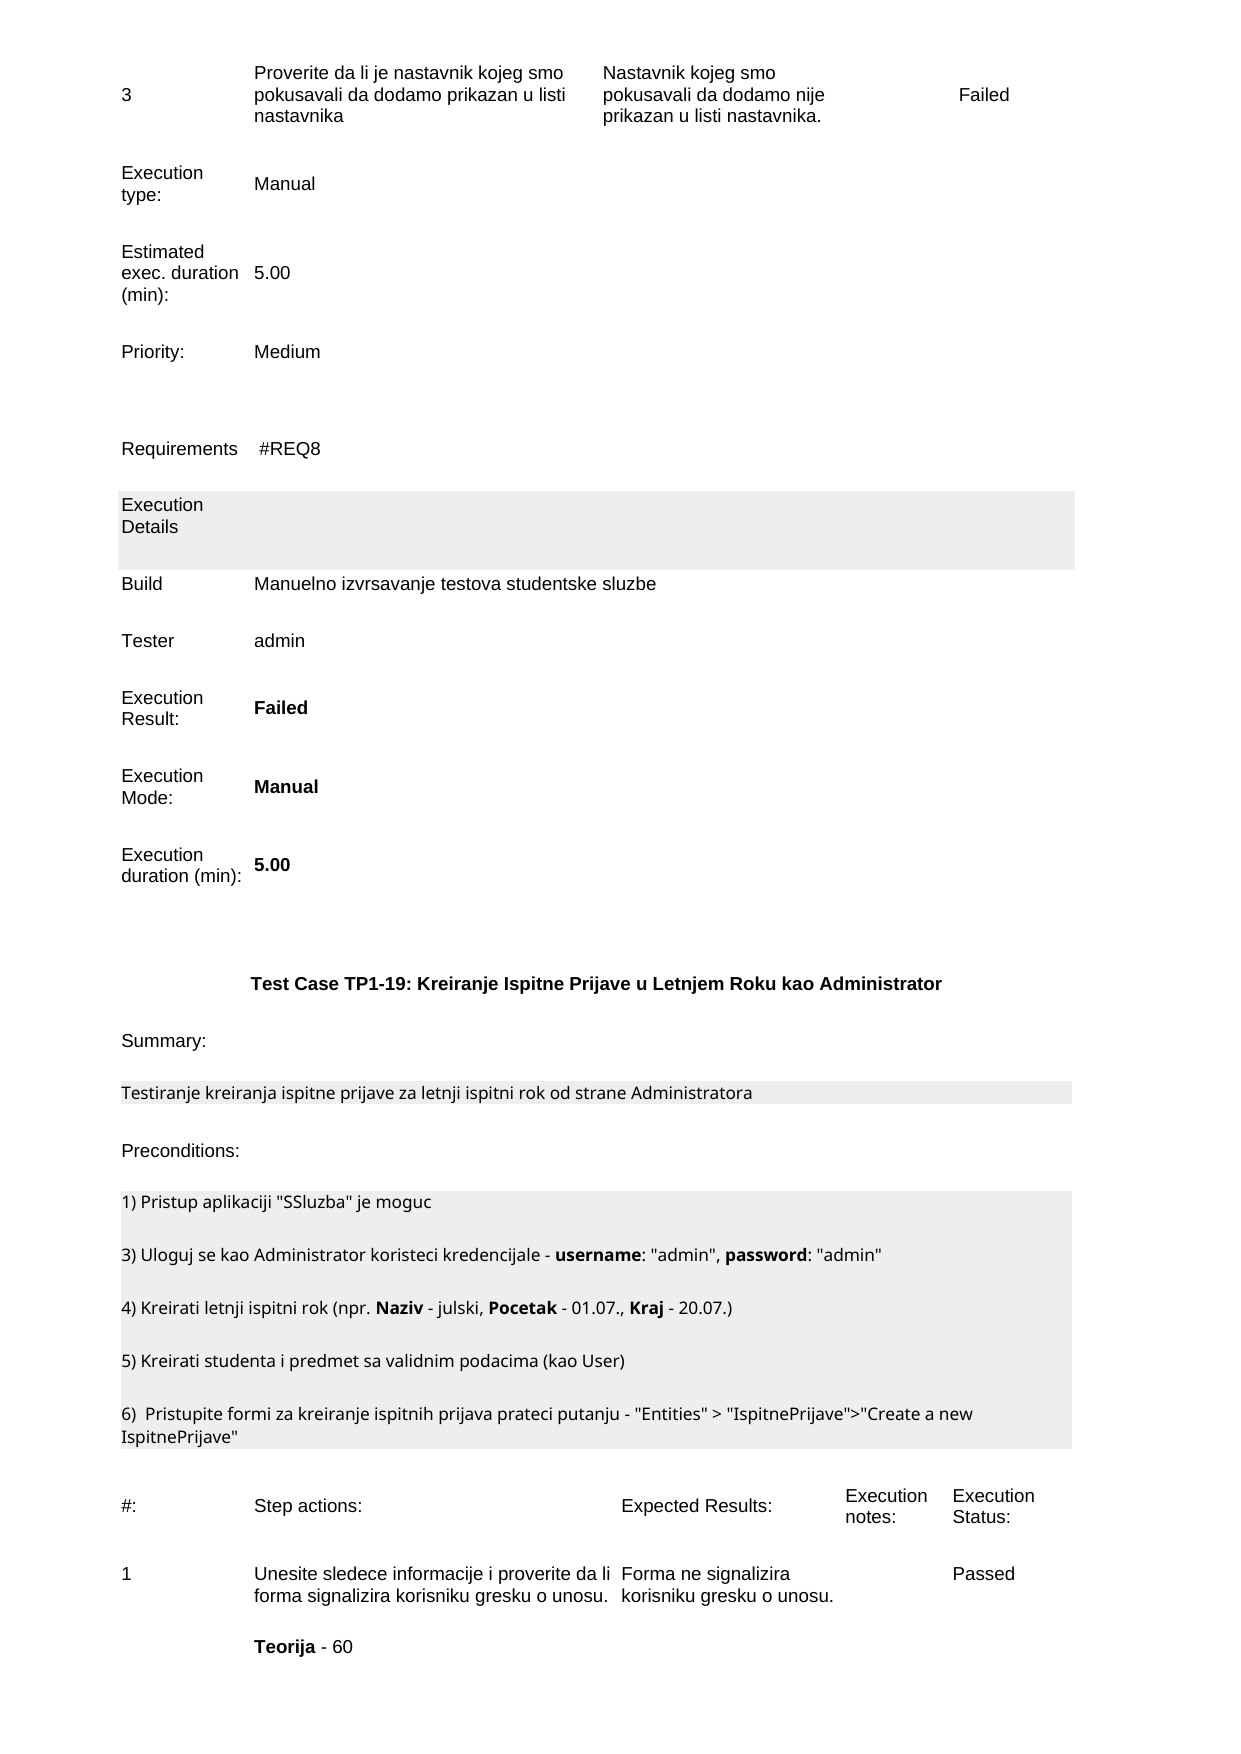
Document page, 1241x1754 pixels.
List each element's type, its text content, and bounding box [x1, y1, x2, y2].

table_cell Requirements [118, 435, 251, 491]
table_cell Manuelno izvrsavanje testova studentske sluzbe [251, 570, 1075, 627]
table_cell Medium [251, 338, 1075, 394]
table_cell #: [118, 1481, 251, 1560]
table_cell [118, 394, 1075, 434]
table_cell Execution Status: [950, 1481, 1058, 1560]
table_cell Tester [118, 627, 251, 683]
table_cell Unesite sledece informacije i proverite da li forma signalizira korisniku gresku o unosu. Teorija - 60 [251, 1560, 618, 1689]
table_cell 1 [118, 1560, 251, 1689]
table_cell Execution Result: [118, 684, 251, 762]
table_cell Expected Results: [618, 1481, 842, 1560]
table_cell Execution notes: [842, 1481, 949, 1560]
table_cell Step actions: [251, 1481, 618, 1560]
table_cell [854, 59, 956, 159]
table_cell Summary: Testiranje kreiranja ispitne prijave za letnji ispitni rok od strane Administratora [118, 1027, 1075, 1137]
table_cell [842, 1560, 949, 1689]
table_cell Forma ne signalizira korisniku gresku o unosu. [618, 1560, 842, 1689]
table_cell [1058, 1560, 1075, 1689]
table_cell #REQ8 [251, 435, 1075, 491]
table_cell [251, 491, 1075, 570]
table_cell Nastavnik kojeg smo pokusavali da dodamo nije prikazan u listi nastavnika. [600, 59, 853, 159]
table_cell Manual [251, 762, 1075, 840]
table_cell 3 [118, 59, 251, 159]
table_cell Failed [251, 684, 1075, 762]
table_cell Execution type: [118, 159, 251, 237]
table_cell [1059, 59, 1075, 159]
table_cell 5.00 [251, 840, 1075, 919]
table_cell Execution Mode: [118, 762, 251, 840]
table_cell Manual [251, 159, 1075, 237]
table_cell 5.00 [251, 238, 1075, 337]
table_cell [1058, 1481, 1075, 1560]
table_cell Passed [950, 1560, 1058, 1689]
table_cell Proverite da li je nastavnik kojeg smo pokusavali da dodamo prikazan u listi nastavnika [251, 59, 600, 159]
table_cell Failed [956, 59, 1058, 159]
table_cell Execution duration (min): [118, 840, 251, 919]
table_cell Priority: [118, 338, 251, 394]
table_header Test Case TP1-19: Kreiranje Ispitne Prijave u Letnjem Roku kao Administrator [118, 970, 1075, 1027]
table_cell Execution Details [118, 491, 251, 570]
table_cell admin [251, 627, 1075, 683]
table_cell Preconditions: 1) Pristup aplikaciji "SSluzba" je moguc 3) Uloguj se kao Administrator koristeci kredencijale - username: "admin", password: "admin" 4) Kreirati letnji ispitni rok (npr. Naziv - julski, Pocetak - 01.07., Kraj - 20.07.) 5) Kreirati studenta i predmet sa validnim podacima (kao User) 6) Pristupite formi za kreiranje ispitnih prijava prateci putanju - "Entities" > "IspitnePrijave">"Create a new IspitnePrijave" [118, 1137, 1075, 1481]
table_cell Build [118, 570, 251, 627]
table_cell Estimated exec. duration (min): [118, 238, 251, 337]
